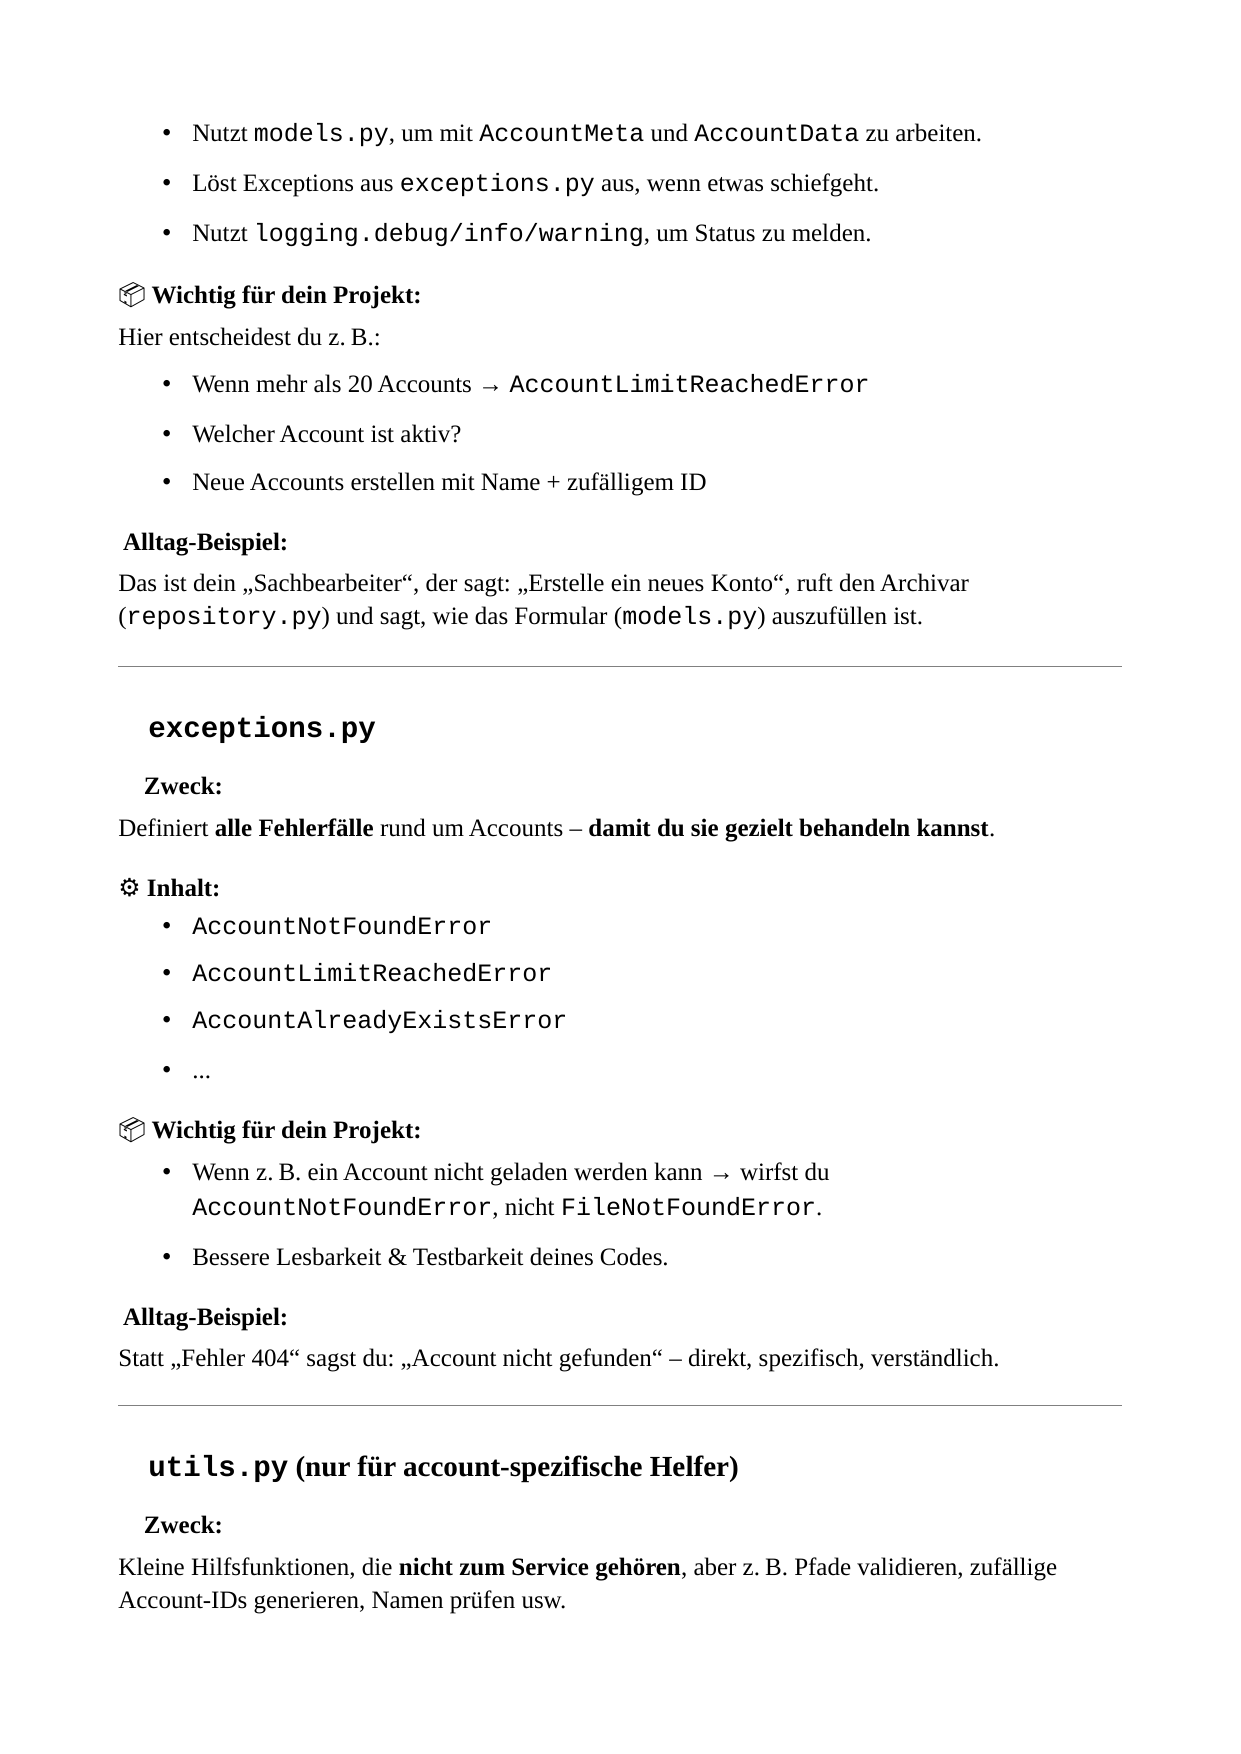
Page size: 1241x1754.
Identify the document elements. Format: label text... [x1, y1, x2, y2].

list Wenn mehr als 20 Accounts → AccountLimitReachedError [162, 369, 1122, 400]
subtitle ⚙️ Inhalt: [118, 873, 1122, 901]
subtitle 🚨 exceptions.py [118, 710, 1122, 746]
list Neue Accounts erstellen mit Name + zufälligem ID [162, 467, 1122, 496]
list Nutzt models.py, um mit AccountMeta und AccountData zu arbeiten. [162, 118, 1122, 149]
text Kleine Hilfsfunktionen, die nicht zum Service gehören, aber z. B. Pfade validieren, zufällige Account-IDs generieren, Namen prüfen usw. [118, 1552, 1122, 1613]
list AccountNotFoundError [162, 914, 1122, 942]
list AccountAlreadyExistsError [162, 1008, 1122, 1036]
list Nutzt logging.debug/info/warning, um Status zu melden. [162, 218, 1122, 249]
text Das ist dein „Sachbearbeiter“, der sagt: „Erstelle ein neues Konto“, ruft den Archivar (repository.py) und sagt, wie das Formular (models.py) auszufüllen ist. [118, 568, 1122, 632]
subtitle 👨‍💼 Alltag-Beispiel: [118, 1302, 1122, 1331]
list ... [162, 1055, 1122, 1084]
subtitle 📦 Wichtig für dein Projekt: [118, 1115, 1122, 1144]
text Definiert alle Fehlerfälle rund um Accounts – damit du sie gezielt behandeln kannst. [118, 813, 1122, 841]
list AccountLimitReachedError [162, 961, 1122, 989]
subtitle 📦 Wichtig für dein Projekt: [118, 281, 1122, 309]
list Welcher Account ist aktiv? [162, 419, 1122, 448]
list Bessere Lesbarkeit & Testbarkeit deines Codes. [162, 1242, 1122, 1270]
subtitle 🧠 Zweck: [118, 771, 1122, 800]
list Wenn z. B. ein Account nicht geladen werden kann → wirfst du AccountNotFoundError, nicht FileNotFoundError. [162, 1157, 1122, 1222]
subtitle 🧠 Zweck: [118, 1511, 1122, 1539]
text Hier entscheidest du z. B.: [118, 322, 1122, 351]
text Statt „Fehler 404“ sagst du: „Account nicht gefunden“ – direkt, spezifisch, verständlich. [118, 1343, 1122, 1372]
list Löst Exceptions aus exceptions.py aus, wenn etwas schiefgeht. [162, 168, 1122, 199]
subtitle 👨‍💼 Alltag-Beispiel: [118, 527, 1122, 556]
subtitle 🔧 utils.py (nur für account-spezifische Helfer) [118, 1449, 1122, 1486]
